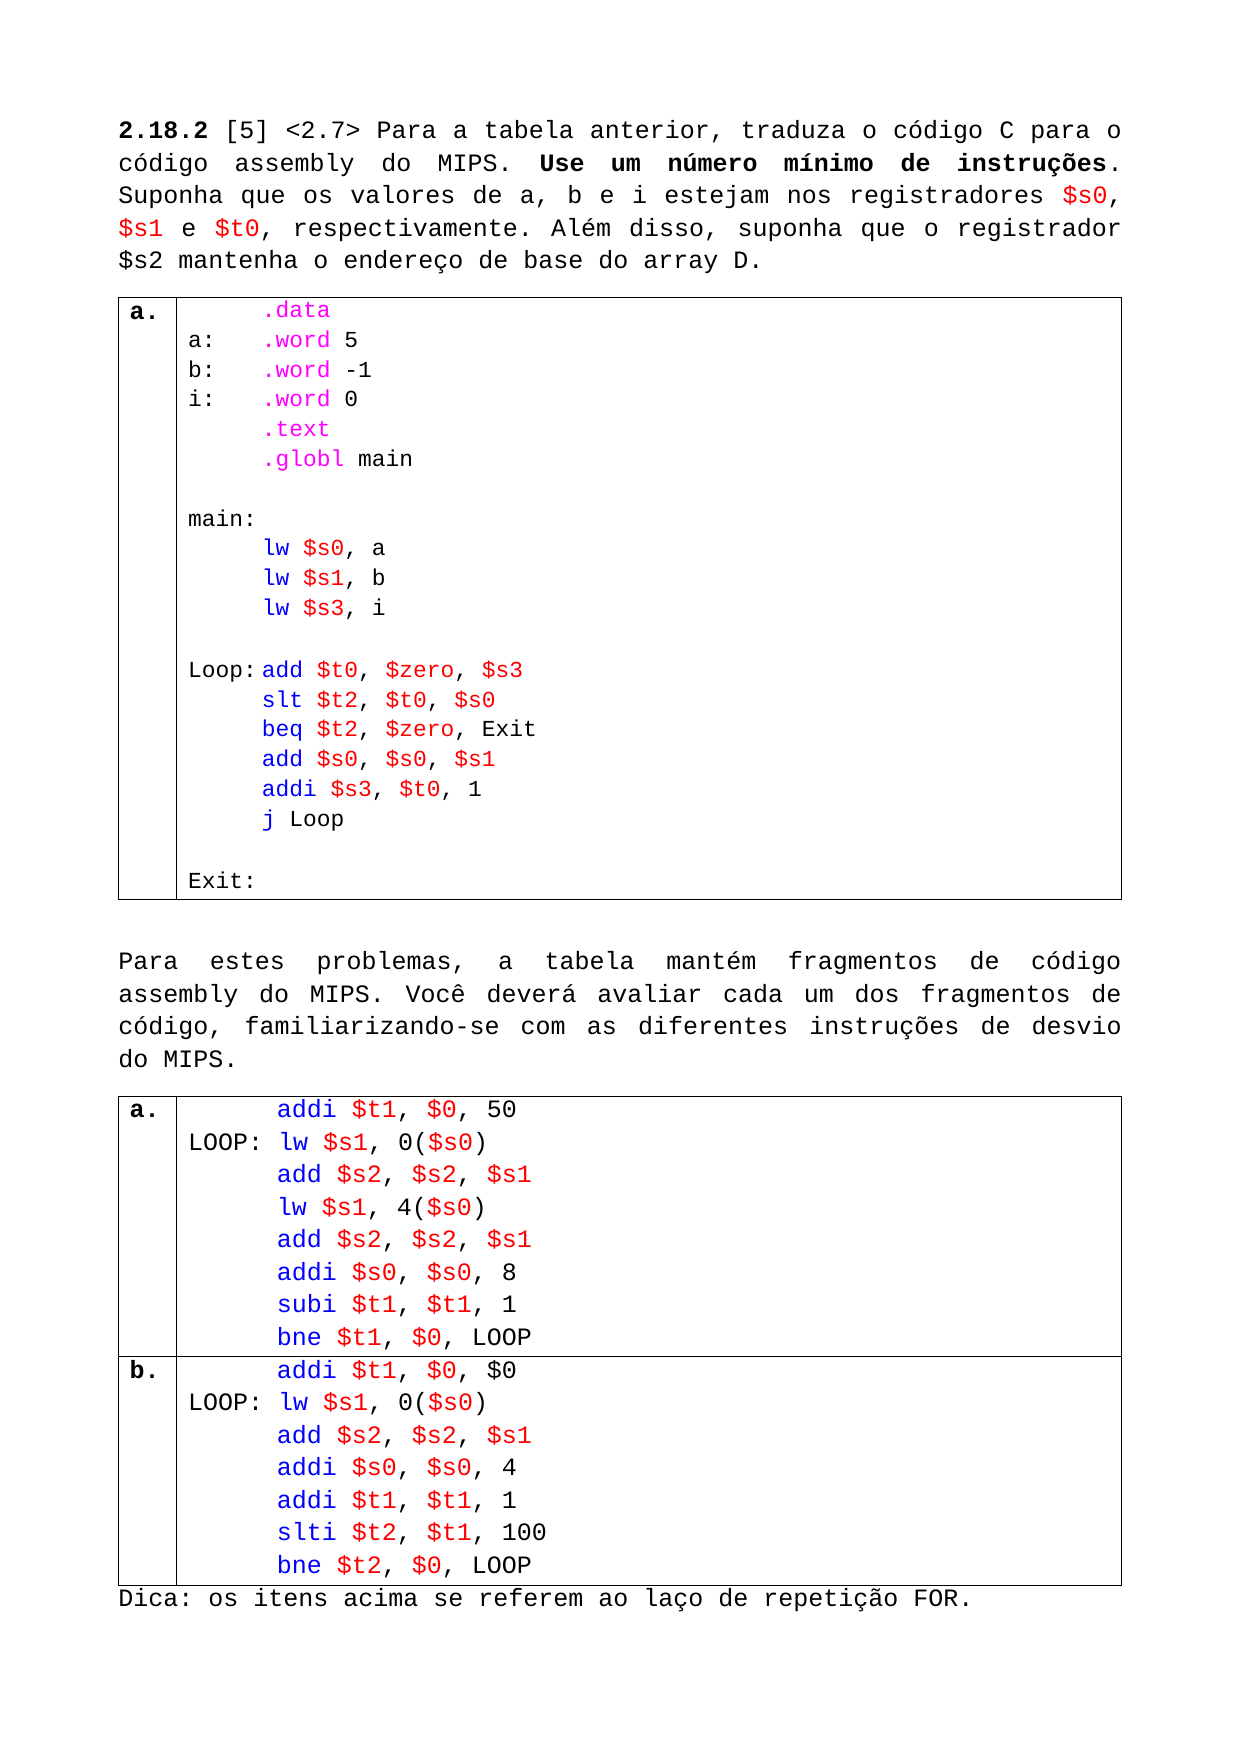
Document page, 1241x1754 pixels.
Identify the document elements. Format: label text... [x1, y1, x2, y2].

table_header a. [119, 298, 176, 899]
text 2.18.2 [5] <2.7> Para a tabela anterior, traduza o código C para o código assembly do MIPS. Use um número mínimo de instruções. Suponha que os valores de a, b e i estejam nos registradores $s0, $s1 e $t0, respectivamente. Além disso, suponha que o registrador $s2 mantenha o endereço de base do array D. [118, 118, 1122, 276]
table_cell addi $t1, $0, $0 LOOP: lw $s1, 0($s0) add $s2, $s2, $s1 addi $s0, $s0, 4 addi $t1, $t1, 1 slti $t2, $t1, 100 bne $t2, $0, LOOP [177, 1357, 1121, 1585]
table_header a. [119, 1097, 176, 1356]
table_cell b. [119, 1357, 176, 1585]
table_header .data a: .word 5 b: .word -1 i: .word 0 .text .globl main main: lw $s0, a lw $s1, b lw $s3, i Loop: add $t0, $zero, $s3 slt $t2, $t0, $s0 beq $t2, $zero, Exit add $s0, $s0, $s1 addi $s3, $t0, 1 j Loop Exit: [177, 298, 1121, 899]
table_header addi $t1, $0, 50 LOOP: lw $s1, 0($s0) add $s2, $s2, $s1 lw $s1, 4($s0) add $s2, $s2, $s1 addi $s0, $s0, 8 subi $t1, $t1, 1 bne $t1, $0, LOOP [177, 1097, 1121, 1356]
text Dica: os itens acima se referem ao laço de repetição FOR. [118, 1586, 1122, 1614]
text Para estes problemas, a tabela mantém fragmentos de código assembly do MIPS. Você deverá avaliar cada um dos fragmentos de código, familiarizando-se com as diferentes instruções de desvio do MIPS. [118, 949, 1122, 1075]
